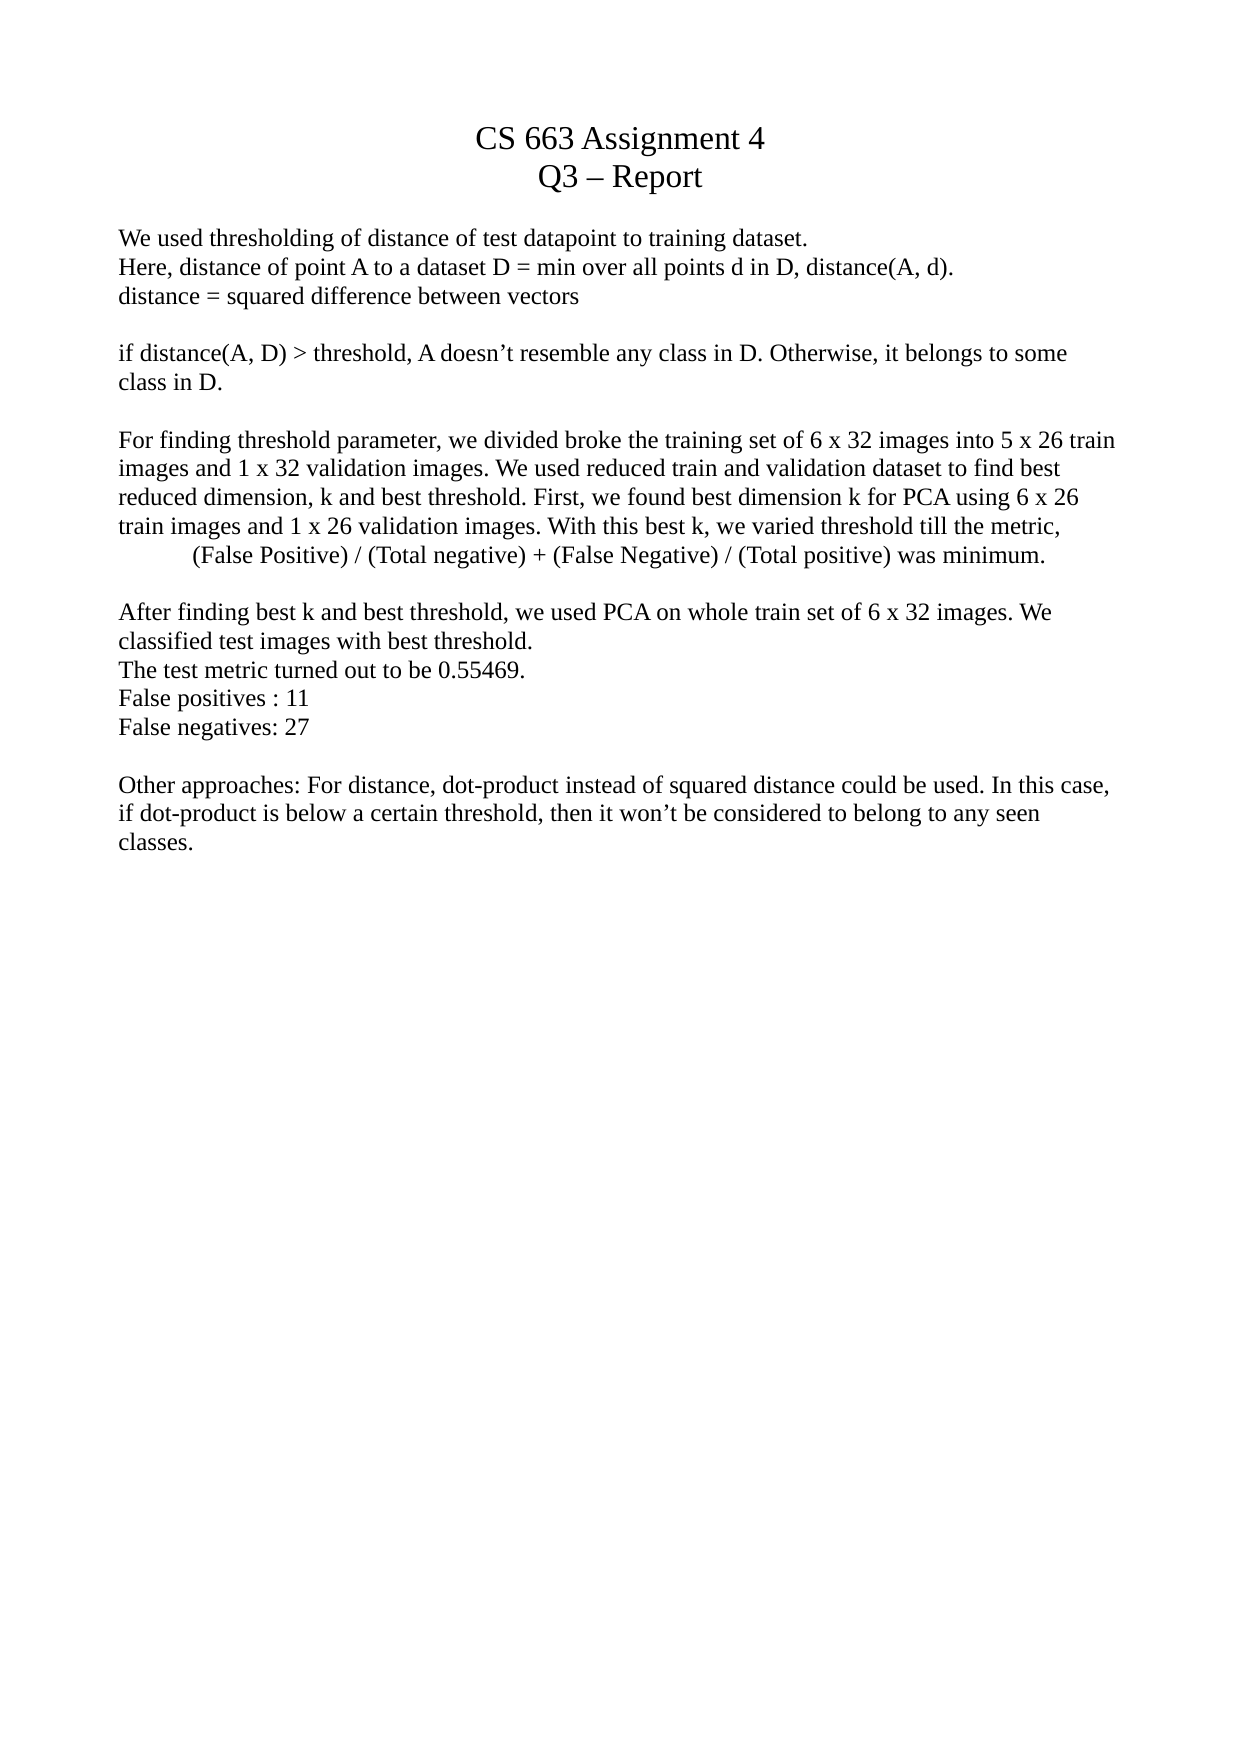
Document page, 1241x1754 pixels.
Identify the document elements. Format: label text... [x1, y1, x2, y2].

text Other approaches: For distance, dot-product instead of squared distance could be used. In this case, if dot-product is below a certain threshold, then it won’t be considered to belong to any seen classes. [118, 770, 1122, 856]
text (False Positive) / (Total negative) + (False Negative) / (Total positive) was minimum. [118, 540, 1122, 568]
text distance = squared difference between vectors [118, 281, 1122, 310]
text False positives : 11 [118, 683, 1122, 712]
text Q3 – Report [118, 156, 1122, 195]
text The test metric turned out to be 0.55469. [118, 655, 1122, 683]
text if distance(A, D) > threshold, A doesn’t resemble any class in D. Otherwise, it belongs to some class in D. [118, 338, 1122, 396]
text After finding best k and best threshold, we used PCA on whole train set of 6 x 32 images. We classified test images with best threshold. [118, 597, 1122, 655]
text CS 663 Assignment 4 [118, 118, 1122, 156]
text For finding threshold parameter, we divided broke the training set of 6 x 32 images into 5 x 26 train images and 1 x 32 validation images. We used reduced train and validation dataset to find best reduced dimension, k and best threshold. First, we found best dimension k for PCA using 6 x 26 train images and 1 x 26 validation images. With this best k, we varied threshold till the metric, [118, 425, 1122, 540]
text False negatives: 27 [118, 712, 1122, 741]
text Here, distance of point A to a dataset D = min over all points d in D, distance(A, d). [118, 252, 1122, 281]
text We used thresholding of distance of test datapoint to training dataset. [118, 223, 1122, 252]
